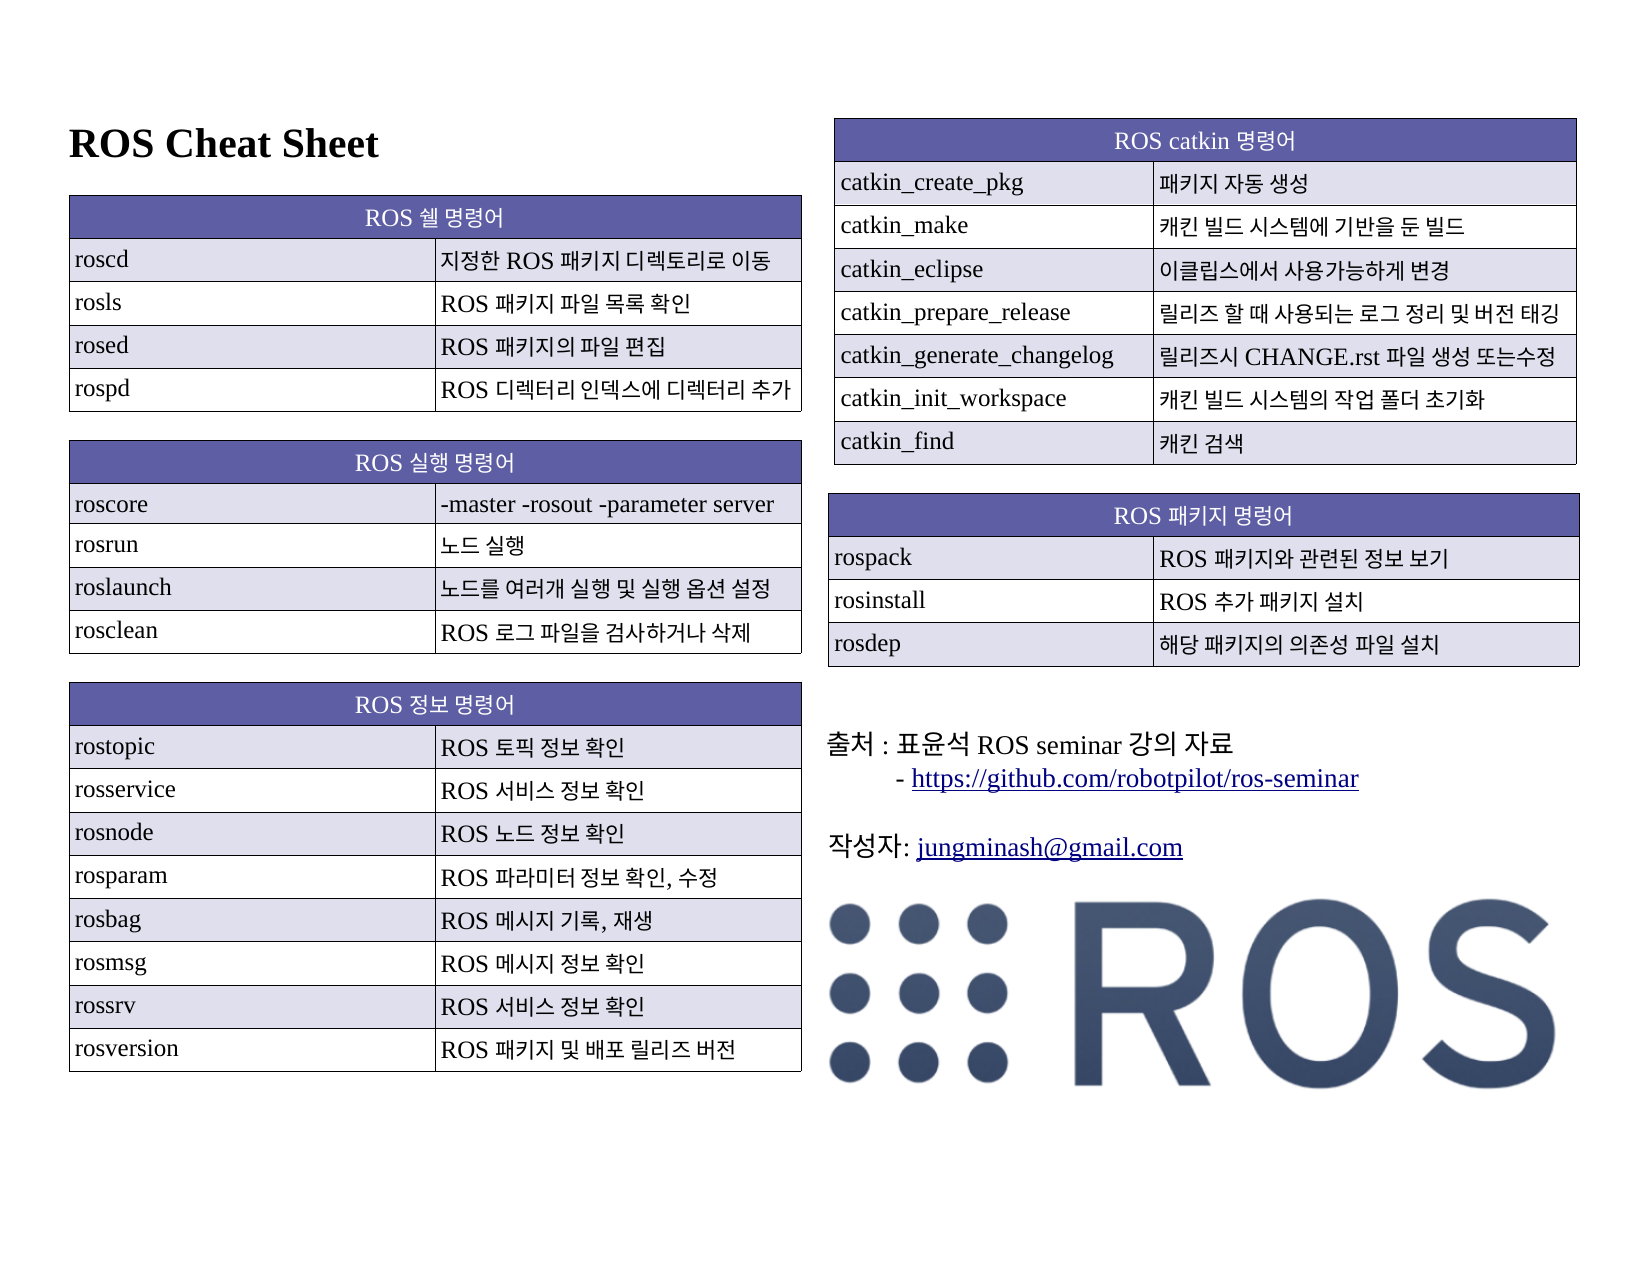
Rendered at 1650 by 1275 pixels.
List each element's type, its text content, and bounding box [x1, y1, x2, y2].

table_cell catkin_init_workspace [835, 378, 1153, 421]
text 출처 : 표윤석 ROS seminar 강의 자료 [802, 723, 1533, 763]
table_cell 노드를 여러개 실행 및 실행 옵션 설정 [436, 568, 801, 610]
table_cell rosparam [70, 856, 435, 898]
table_cell 릴리즈시 CHANGE.rst 파일 생성 또는수정 [1154, 335, 1576, 377]
table_cell rossrv [70, 986, 435, 1028]
text 작성자: jungminash@gmail.com [802, 825, 1533, 864]
table_cell catkin_make [835, 206, 1153, 248]
table_cell catkin_prepare_release [835, 292, 1153, 334]
table_cell 릴리즈 할 때 사용되는 로그 정리 및 버전 태깅 [1154, 292, 1576, 334]
table_cell 캐킨 빌드 시스템의 작업 폴더 초기화 [1154, 378, 1576, 421]
table_cell ROS 노드 정보 확인 [436, 813, 801, 855]
table_cell 캐킨 빌드 시스템에 기반을 둔 빌드 [1154, 206, 1576, 248]
table_cell ROS 패키지 및 배포 릴리즈 버전 [436, 1029, 801, 1071]
table_cell ROS 서비스 정보 확인 [436, 769, 801, 812]
table_cell rospd [70, 369, 435, 411]
table_cell rosed [70, 326, 435, 368]
table_cell ROS 로그 파일을 검사하거나 삭제 [436, 611, 801, 653]
table_header ROS catkin 명령어 [835, 119, 1576, 161]
table_cell 노드 실행 [436, 524, 801, 567]
table_cell rosmsg [70, 942, 435, 984]
table_cell rosnode [70, 813, 435, 855]
table_cell 캐킨 검색 [1154, 422, 1576, 464]
table_cell ROS 디렉터리 인덱스에 디렉터리 추가 [436, 369, 801, 411]
table_cell 패키지 자동 생성 [1154, 162, 1576, 204]
table_cell catkin_generate_changelog [835, 335, 1153, 377]
table_cell roscore [70, 484, 435, 523]
table_cell ROS 메시지 정보 확인 [436, 942, 801, 984]
table_cell rosclean [70, 611, 435, 653]
table_cell catkin_find [835, 422, 1153, 464]
table_cell ROS 메시지 기록, 재생 [436, 899, 801, 941]
table_cell rosservice [70, 769, 435, 812]
table_cell rosls [70, 282, 435, 324]
table_cell 이클립스에서 사용가능하게 변경 [1154, 249, 1576, 291]
table_cell rosdep [829, 623, 1153, 666]
table_cell ROS 토픽 정보 확인 [436, 726, 801, 768]
table_cell rosinstall [829, 580, 1153, 622]
table_cell roslaunch [70, 568, 435, 610]
table_cell roscd [70, 239, 435, 281]
table_cell catkin_eclipse [835, 249, 1153, 291]
table_cell ROS 파라미터 정보 확인, 수정 [436, 856, 801, 898]
table_cell 해당 패키지의 의존성 파일 설치 [1154, 623, 1579, 666]
table_cell catkin_create_pkg [835, 162, 1153, 204]
table_header ROS 쉘 명령어 [70, 196, 801, 238]
table_header ROS 실행 명령어 [70, 441, 801, 483]
table_cell ROS 패키지의 파일 편집 [436, 326, 801, 368]
table_header ROS 정보 명령어 [70, 683, 801, 725]
table_cell rosrun [70, 524, 435, 567]
table_cell ROS 패키지와 관련된 정보 보기 [1154, 537, 1579, 579]
table_cell ROS 서비스 정보 확인 [436, 986, 801, 1028]
picture [825, 891, 1558, 1107]
table_cell rosversion [70, 1029, 435, 1071]
table_cell rospack [829, 537, 1153, 579]
text - https://github.com/robotpilot/ros-seminar [802, 763, 1533, 794]
table_cell rostopic [70, 726, 435, 768]
table_cell ROS 패키지 파일 목록 확인 [436, 282, 801, 324]
table_header ROS 패키지 명렁어 [829, 494, 1579, 536]
table_cell 지정한 ROS 패키지 디렉토리로 이동 [436, 239, 801, 281]
table_cell ROS 추가 패키지 설치 [1154, 580, 1579, 622]
table_cell rosbag [70, 899, 435, 941]
table_cell -master -rosout -parameter server [436, 484, 801, 523]
text ROS Cheat Sheet [69, 118, 801, 166]
